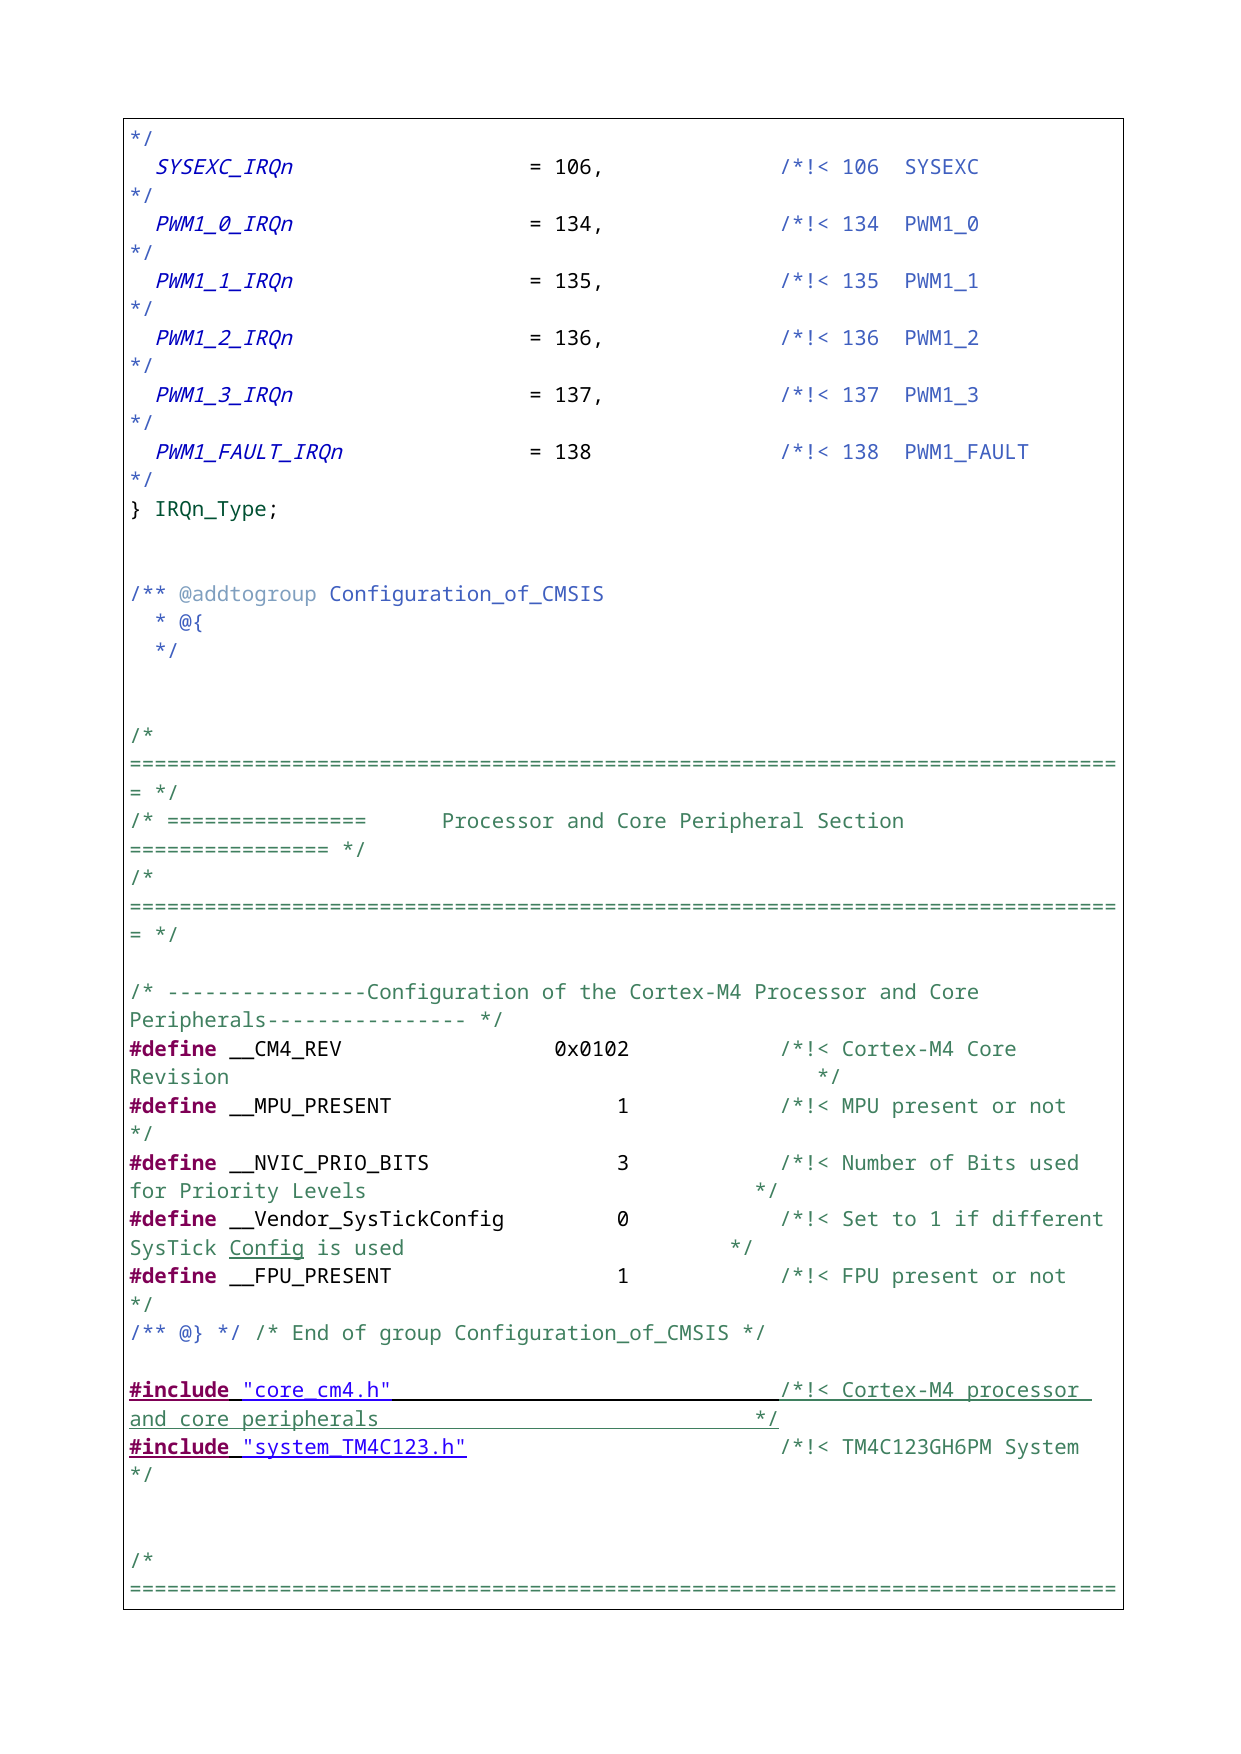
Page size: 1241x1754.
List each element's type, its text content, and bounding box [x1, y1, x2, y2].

table_cell */ SYSEXC_IRQn = 106, /*!< 106 SYSEXC */ PWM1_0_IRQn = 134, /*!< 134 PWM1_0 */ PWM1_1_IRQn = 135, /*!< 135 PWM1_1 */ PWM1_2_IRQn = 136, /*!< 136 PWM1_2 */ PWM1_3_IRQn = 137, /*!< 137 PWM1_3 */ PWM1_FAULT_IRQn = 138 /*!< 138 PWM1_FAULT */ } IRQn_Type; /** @addtogroup Configuration_of_CMSIS * @{ */ /* ================================================================================ */ /* ================ Processor and Core Peripheral Section ================ */ /* ================================================================================ */ /* ----------------Configuration of the Cortex-M4 Processor and Core Peripherals---------------- */ #define __CM4_REV 0x0102 /*!< Cortex-M4 Core Revision */ #define __MPU_PRESENT 1 /*!< MPU present or not */ #define __NVIC_PRIO_BITS 3 /*!< Number of Bits used for Priority Levels */ #define __Vendor_SysTickConfig 0 /*!< Set to 1 if different SysTick Config is used */ #define __FPU_PRESENT 1 /*!< FPU present or not */ /** @} */ /* End of group Configuration_of_CMSIS */ #include "core_cm4.h" /*!< Cortex-M4 processor and core peripherals */ #include "system_TM4C123.h" /*!< TM4C123GH6PM System */ /* =============================================================================== [124, 119, 1123, 1608]
